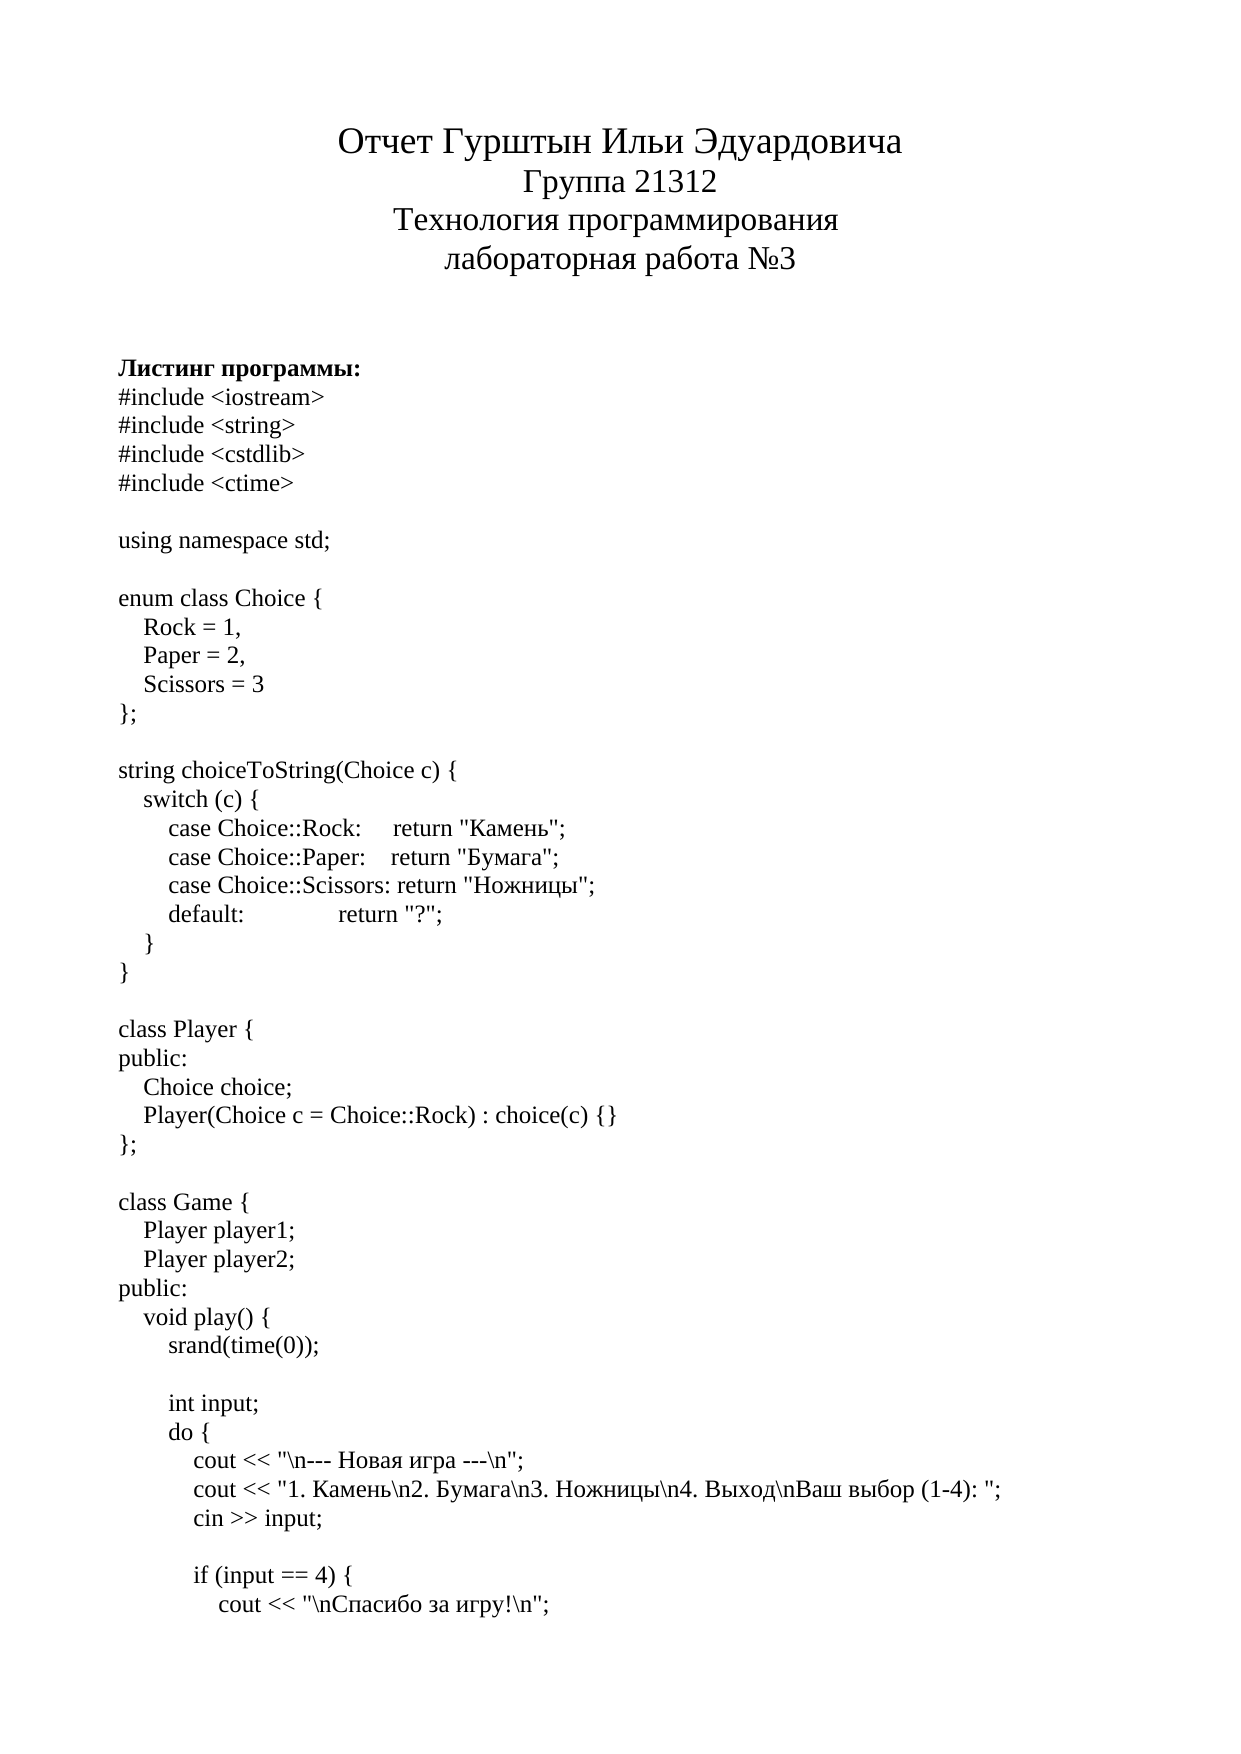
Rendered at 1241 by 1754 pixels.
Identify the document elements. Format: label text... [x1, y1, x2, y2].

text } [118, 928, 1122, 957]
text Отчет Гурштын Ильи Эдуардовича [118, 118, 1122, 161]
text Player(Choice c = Choice::Rock) : choice(c) {} [118, 1100, 1122, 1129]
text switch (c) { [118, 784, 1122, 813]
text Rock = 1, [118, 612, 1122, 640]
text if (input == 4) { [118, 1560, 1122, 1589]
text cin >> input; [118, 1503, 1122, 1532]
text #include <cstdlib> [118, 439, 1122, 468]
text Группа 21312 [118, 161, 1122, 199]
text class Game { [118, 1187, 1122, 1215]
text #include <ctime> [118, 468, 1122, 497]
text }; [118, 698, 1122, 727]
text Choice choice; [118, 1072, 1122, 1100]
text Player player2; [118, 1244, 1122, 1273]
text case Choice::Scissors: return "Ножницы"; [118, 870, 1122, 899]
text #include <string> [118, 410, 1122, 439]
text Paper = 2, [118, 640, 1122, 669]
text int input; [118, 1388, 1122, 1417]
text default: return "?"; [118, 899, 1122, 928]
text Технология программирования [118, 199, 1122, 238]
text srand(time(0)); [118, 1330, 1122, 1359]
text string choiceToString(Choice c) { [118, 755, 1122, 784]
text public: [118, 1273, 1122, 1302]
text Player player1; [118, 1215, 1122, 1244]
text } [118, 957, 1122, 985]
text case Choice::Rock: return "Камень"; [118, 813, 1122, 842]
text Листинг программы: #include <iostream> [118, 353, 1122, 410]
text class Player { [118, 1014, 1122, 1043]
text using namespace std; [118, 525, 1122, 554]
text cout << "\n--- Новая игра ---\n"; [118, 1445, 1122, 1474]
text cout << "\nСпасибо за игру!\n"; [118, 1589, 1122, 1618]
text лабораторная работа №3 [118, 238, 1122, 276]
text void play() { [118, 1302, 1122, 1330]
text enum class Choice { [118, 583, 1122, 612]
text }; [118, 1129, 1122, 1158]
text case Choice::Paper: return "Бумага"; [118, 842, 1122, 870]
text cout << "1. Камень\n2. Бумага\n3. Ножницы\n4. Выход\nВаш выбор (1-4): "; [118, 1474, 1122, 1503]
text Scissors = 3 [118, 669, 1122, 698]
text public: [118, 1043, 1122, 1072]
text do { [118, 1417, 1122, 1445]
